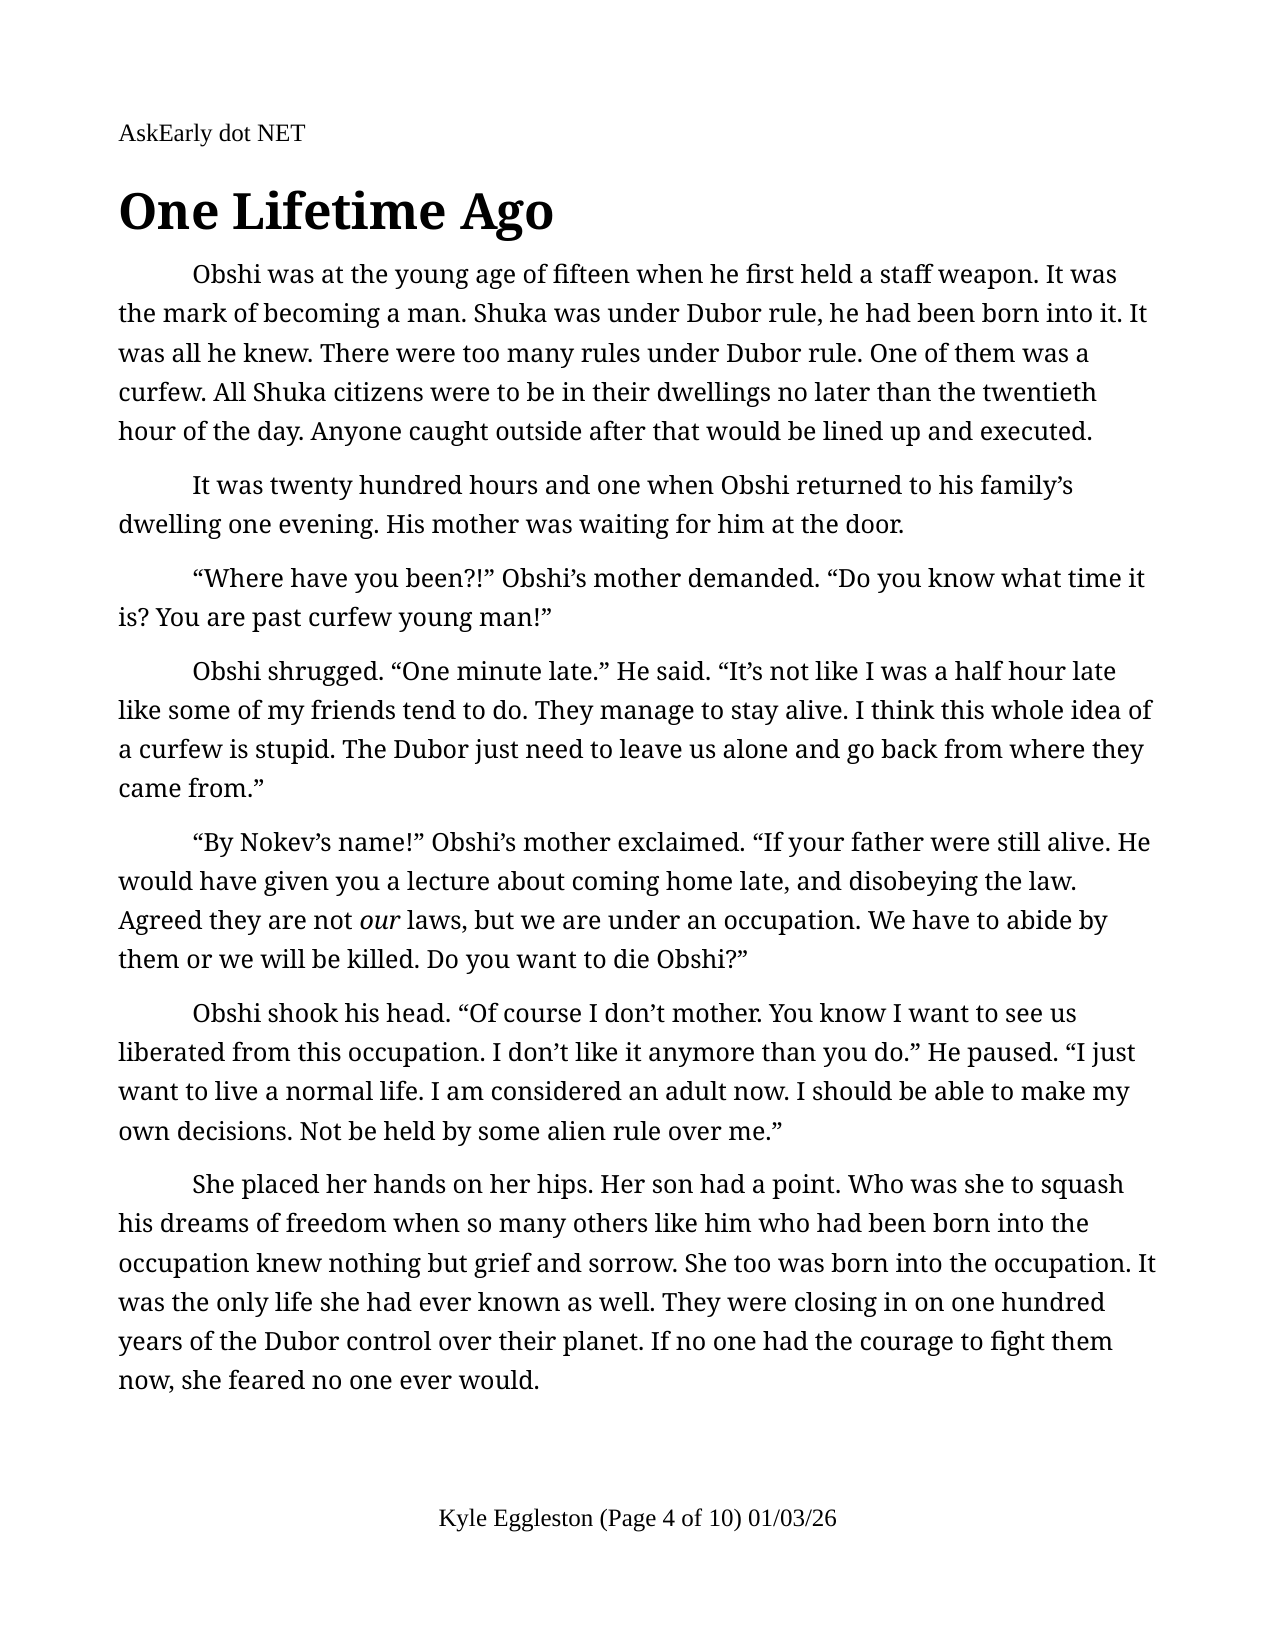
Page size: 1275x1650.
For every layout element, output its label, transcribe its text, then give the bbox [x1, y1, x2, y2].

text It was twenty hundred hours and one when Obshi returned to his family’s dwelling one evening. His mother was waiting for him at the door. [118, 467, 1157, 541]
text Obshi was at the young age of fifteen when he first held a staff weapon. It was the mark of becoming a man. Shuka was under Dubor rule, he had been born into it. It was all he knew. There were too many rules under Dubor rule. One of them was a curfew. All Shuka citizens were to be in their dwellings no later than the twentieth hour of the day. Anyone caught outside after that would be lined up and executed. [118, 257, 1157, 448]
text Obshi shook his head. “Of course I don’t mother. You know I want to see us liberated from this occupation. I don’t like it anymore than you do.” He paused. “I just want to live a normal life. I am considered an adult now. I should be able to make my own decisions. Not be held by some alien rule over me.” [118, 996, 1157, 1147]
text Obshi shrugged. “One minute late.” He said. “It’s not like I was a half hour late like some of my friends tend to do. They manage to stay alive. I think this whole idea of a curfew is stupid. The Dubor just need to leave us alone and go back from where they came from.” [118, 653, 1157, 805]
text “By Nokev’s name!” Obshi’s mother exclaimed. “If your father were still alive. He would have given you a lecture about coming home late, and disobeying the law. Agreed they are not our laws, but we are under an occupation. We have to abide by them or we will be killed. Do you want to die Obshi?” [118, 824, 1157, 976]
text She placed her hands on her hips. Her son had a point. Who was she to squash his dreams of freedom when so many others like him who had been born into the occupation knew nothing but grief and sorrow. She too was born into the occupation. It was the only life she had ever known as well. They were closing in on one hundred years of the Dubor control over their planet. If no one had the courage to fight them now, she feared no one ever would. [118, 1167, 1157, 1397]
subtitle One Lifetime Ago [118, 176, 1157, 244]
text “Where have you been?!” Obshi’s mother demanded. “Do you know what time it is? You are past curfew young man!” [118, 560, 1157, 633]
